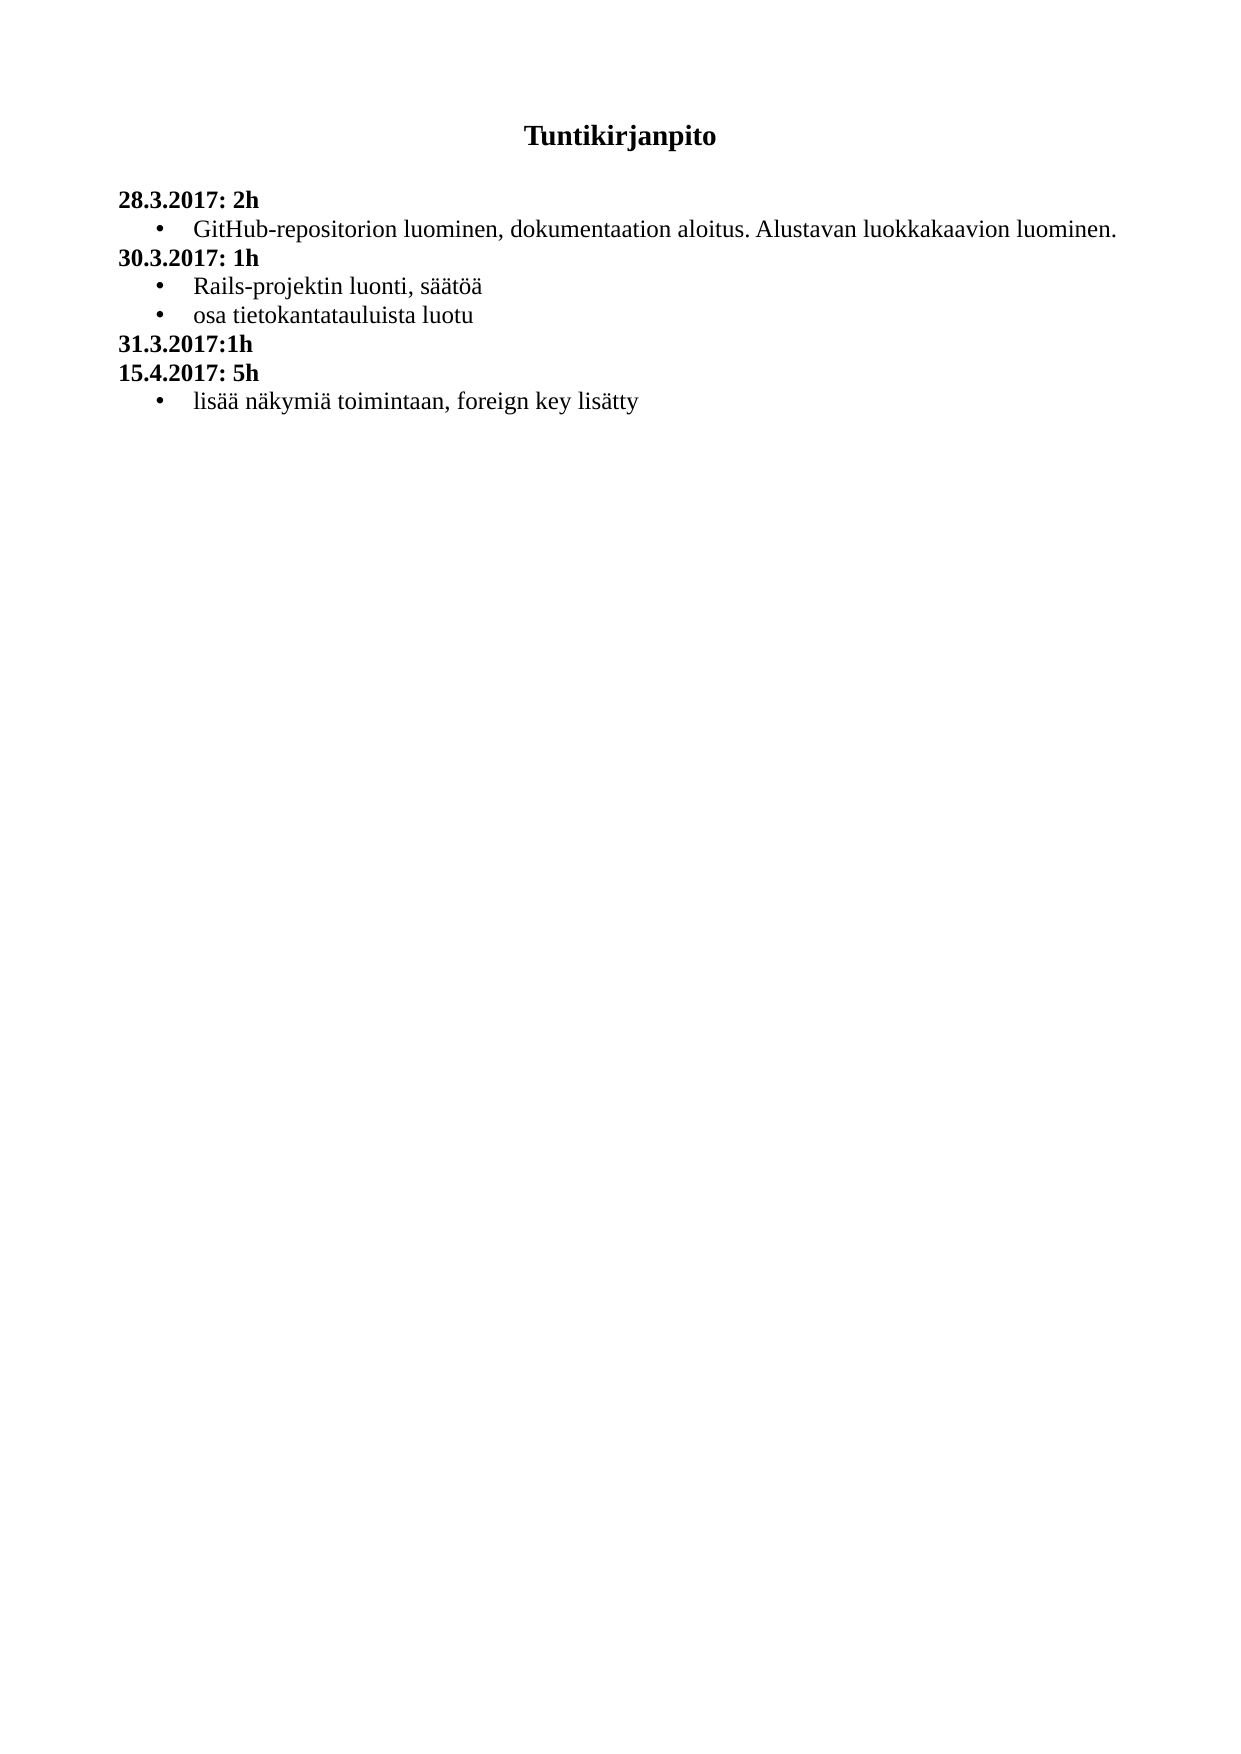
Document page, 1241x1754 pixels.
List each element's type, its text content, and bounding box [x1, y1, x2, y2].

text 15.4.2017: 5h [118, 358, 1122, 386]
text 31.3.2017:1h [118, 329, 1122, 358]
list GitHub-repositorion luominen, dokumentaation aloitus. Alustavan luokkakaavion luominen. [156, 214, 1122, 243]
list Rails-projektin luonti, säätöä [156, 271, 1122, 300]
text Tuntikirjanpito [118, 118, 1122, 152]
list osa tietokantatauluista luotu [156, 300, 1122, 329]
text 30.3.2017: 1h [118, 243, 1122, 271]
text 28.3.2017: 2h [118, 185, 1122, 214]
list lisää näkymiä toimintaan, foreign key lisätty [156, 386, 1122, 415]
